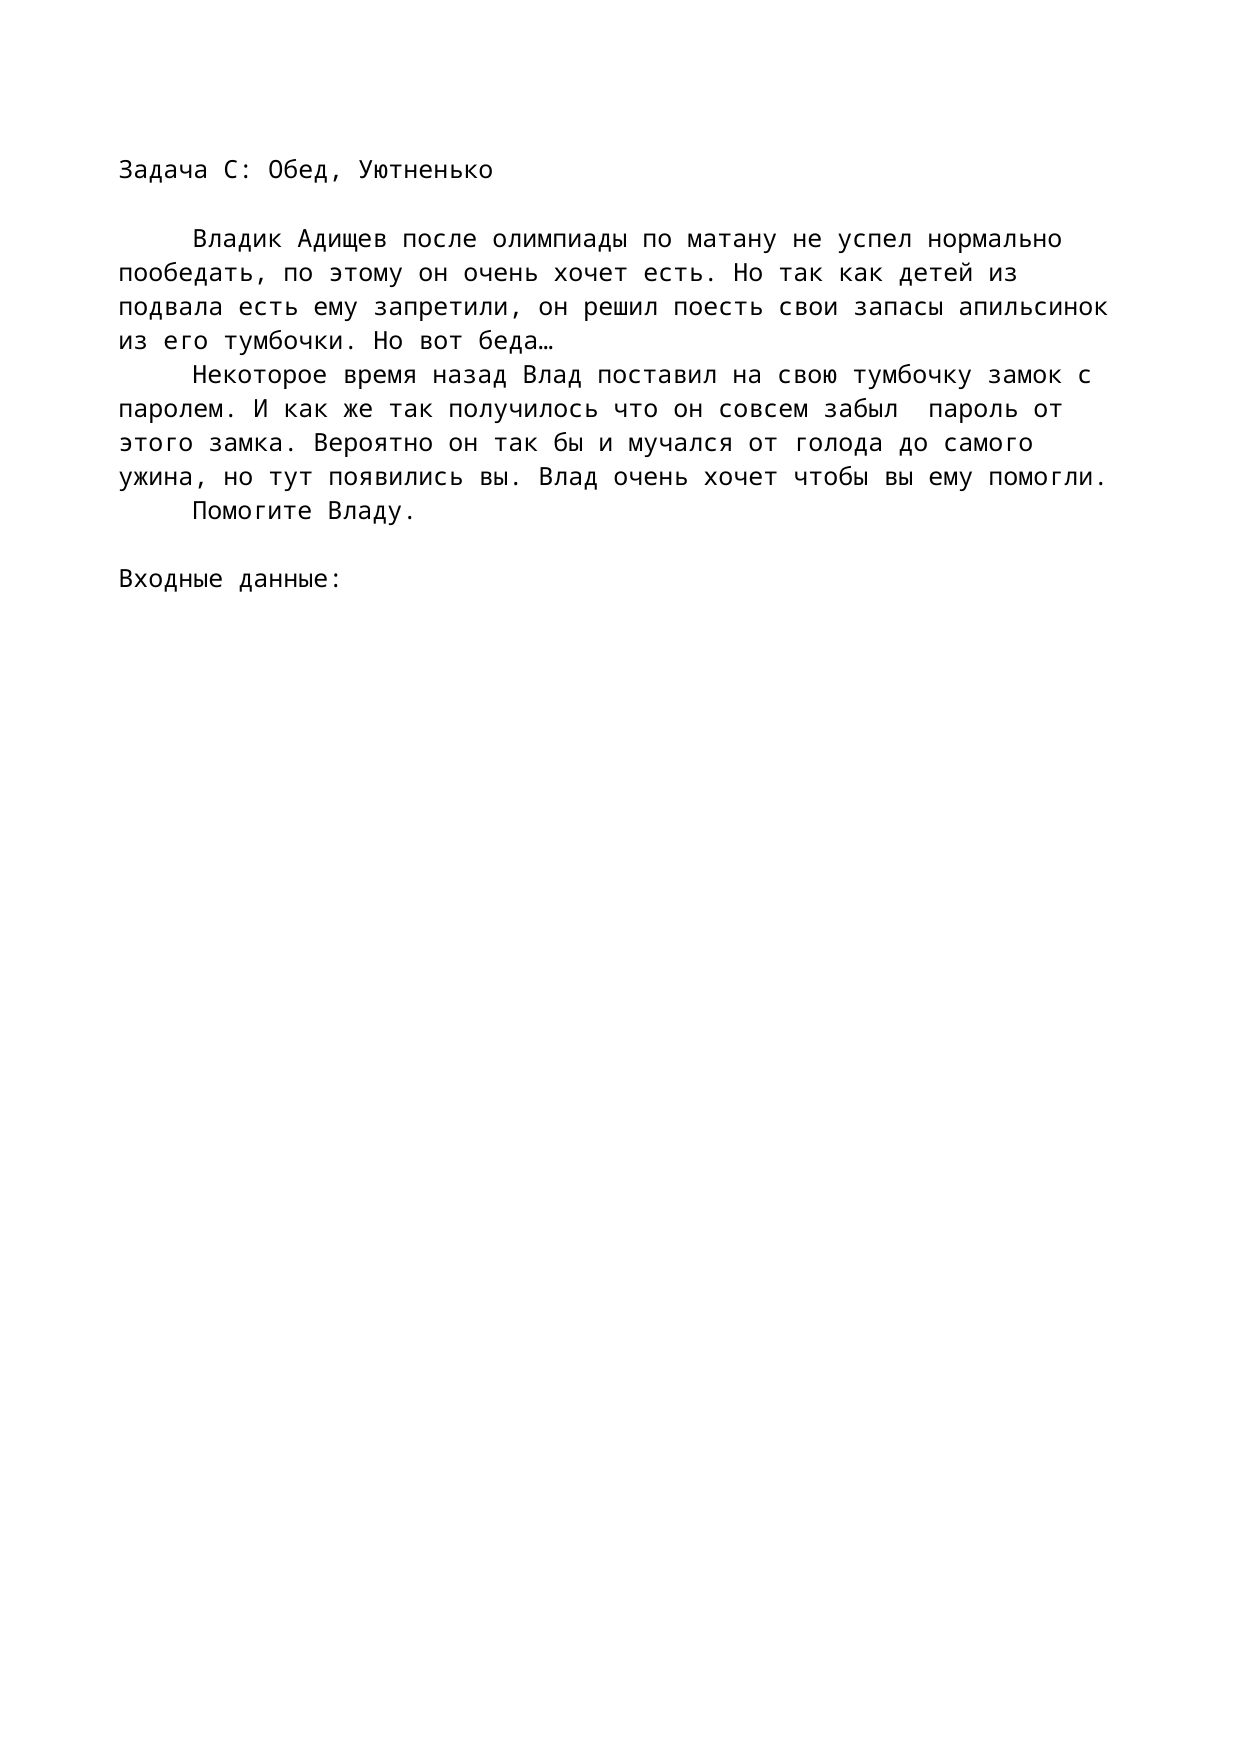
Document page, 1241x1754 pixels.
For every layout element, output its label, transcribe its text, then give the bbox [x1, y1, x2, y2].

text Задача С: Обед, Уютненько [118, 152, 1122, 186]
text Некоторое время назад Влад поставил на свою тумбочку замок с паролем. И как же так получилось что он совсем забыл пароль от этого замка. Вероятно он так бы и мучался от голода до самого ужина, но тут появились вы. Влад очень хочет чтобы вы ему помогли. [118, 357, 1122, 493]
text Помогите Владу. [118, 493, 1122, 527]
text Владик Адищев после олимпиады по матану не успел нормально пообедать, по этому он очень хочет есть. Но так как детей из подвала есть ему запретили, он решил поесть свои запасы апильсинок из его тумбочки. Но вот беда… [118, 220, 1122, 357]
text Входные данные: [118, 561, 1122, 595]
